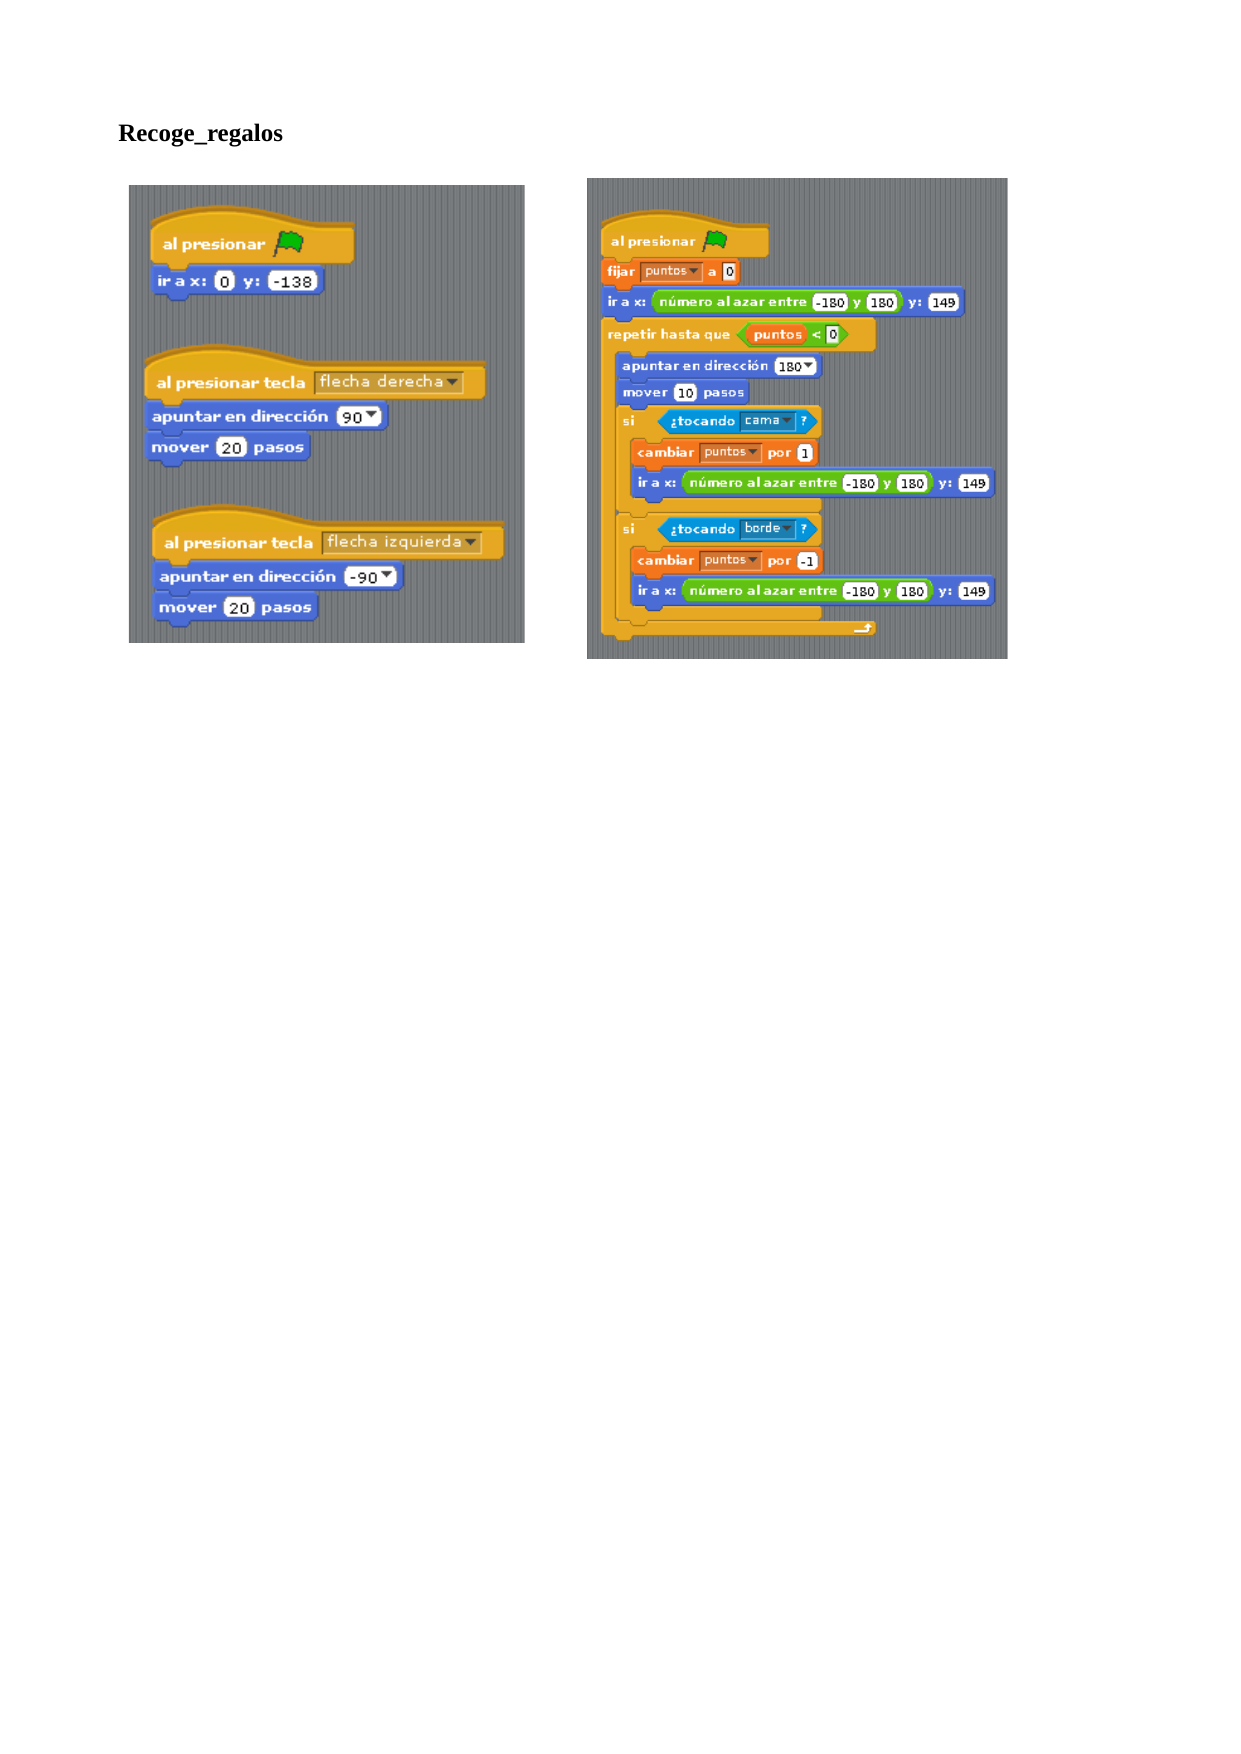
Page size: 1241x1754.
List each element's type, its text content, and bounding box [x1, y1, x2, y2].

picture [128, 185, 525, 643]
text Recoge_regalos [118, 118, 1122, 147]
picture [587, 178, 1008, 659]
